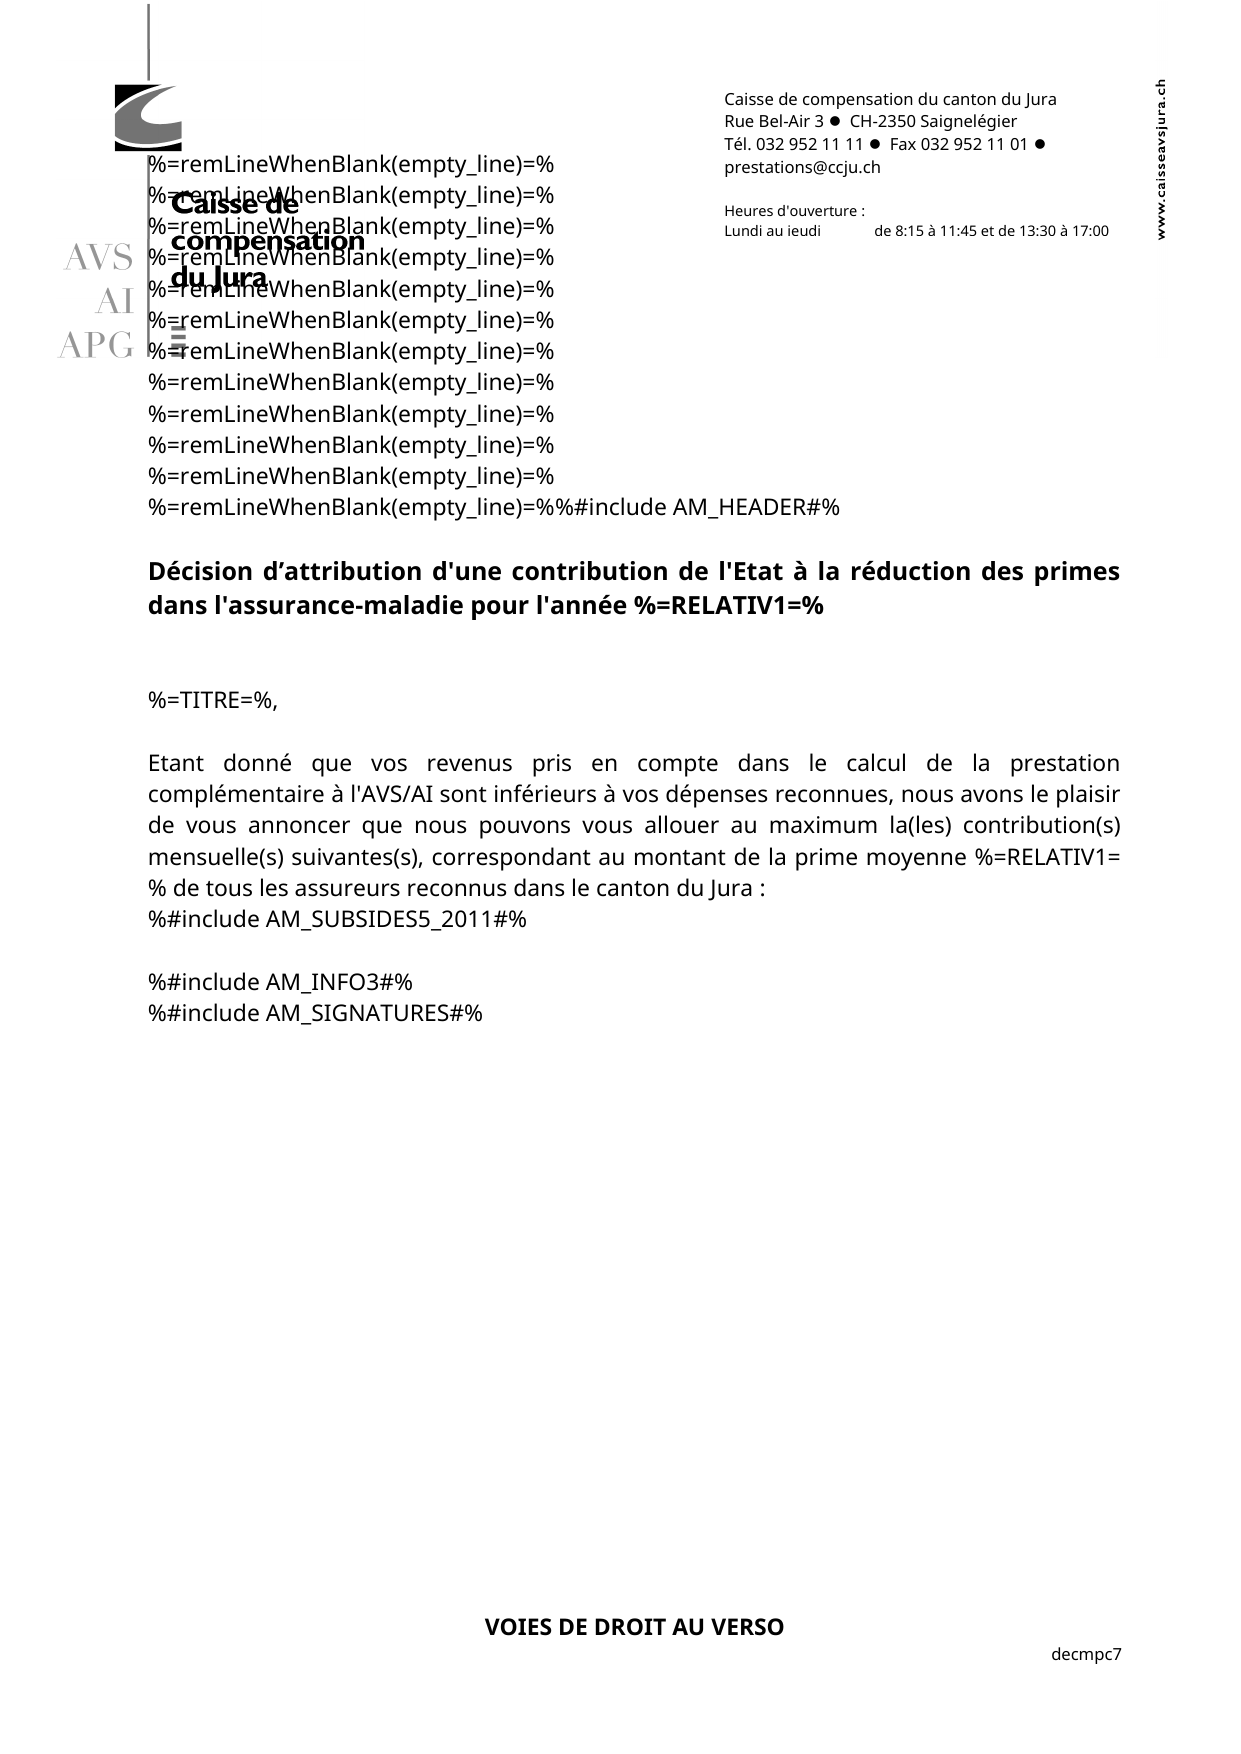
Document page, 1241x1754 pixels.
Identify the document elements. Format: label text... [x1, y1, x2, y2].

text %=remLineWhenBlank(empty_line)=% [148, 398, 1122, 429]
text %=remLineWhenBlank(empty_line)=% [148, 429, 1122, 460]
text %=remLineWhenBlank(empty_line)=% [366, 148, 683, 179]
picture [214, 348, 220, 358]
text %#include AM_SUBSIDES5_2011#% [148, 903, 1122, 934]
picture [245, 348, 251, 358]
picture [206, 348, 212, 358]
text %#include AM_SIGNATURES#% [148, 997, 1122, 1028]
text %=remLineWhenBlank(empty_line)=% [366, 241, 1122, 273]
picture [335, 351, 342, 357]
text %=remLineWhenBlank(empty_line)=% [366, 304, 1122, 335]
picture [321, 348, 327, 358]
picture [56, 1, 365, 358]
text %=remLineWhenBlank(empty_line)=% [148, 366, 1122, 398]
picture [1155, 1, 1168, 358]
text %=remLineWhenBlank(empty_line)=% [366, 179, 683, 210]
text %=remLineWhenBlank(empty_line)=%%#include AM_HEADER#% [148, 491, 1122, 523]
picture [294, 348, 300, 358]
picture [275, 346, 282, 358]
text %=remLineWhenBlank(empty_line)=% [366, 210, 683, 241]
text %=remLineWhenBlank(empty_line)=% [148, 460, 1122, 491]
text Etant donné que vos revenus pris en compte dans le calcul de la prestation complémentaire à l'AVS/AI sont inférieurs à vos dépenses reconnues, nous avons le plaisir de vous annoncer que nous pouvons vous allouer au maximum la(les) contribution(s) mensuelle(s) suivantes(s), correspondant au montant de la prime moyenne %=RELATIV1=% de tous les assureurs reconnus dans le canton du Jura : [148, 747, 1122, 903]
picture [335, 344, 342, 350]
text %#include AM_INFO3#% [148, 966, 1122, 997]
text %=remLineWhenBlank(empty_line)=% [366, 273, 1122, 304]
text %=TITRE=%, [148, 684, 1122, 716]
text Décision d’attribution d'une contribution de l'Etat à la réduction des primes dans l'assurance‑maladie pour l'année %=RELATIV1=% [148, 554, 1122, 622]
text %=remLineWhenBlank(empty_line)=% [148, 335, 1122, 366]
